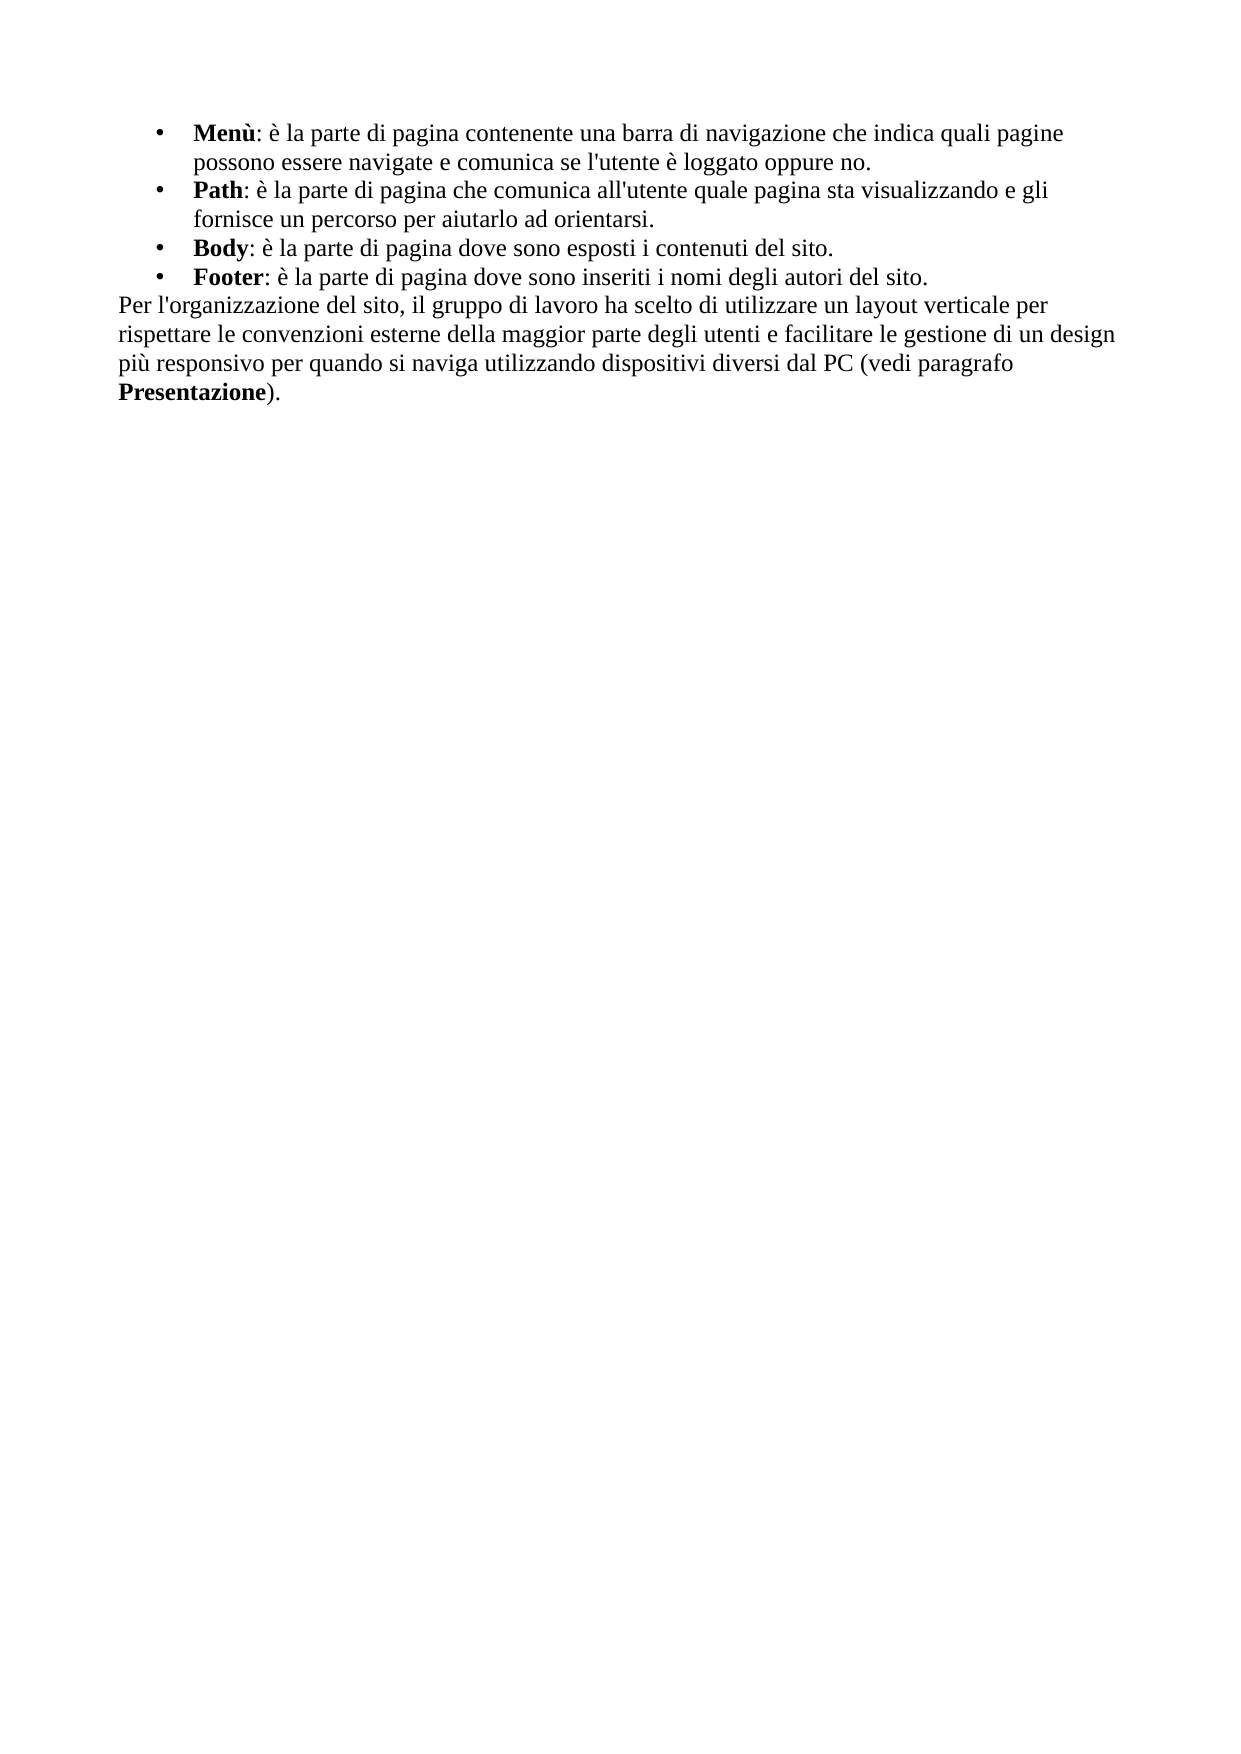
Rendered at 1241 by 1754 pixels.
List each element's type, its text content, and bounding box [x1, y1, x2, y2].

list Footer: è la parte di pagina dove sono inseriti i nomi degli autori del sito. [156, 262, 1122, 291]
list Path: è la parte di pagina che comunica all'utente quale pagina sta visualizzando e gli fornisce un percorso per aiutarlo ad orientarsi. [156, 176, 1122, 233]
list Body: è la parte di pagina dove sono esposti i contenuti del sito. [156, 233, 1122, 262]
list Menù: è la parte di pagina contenente una barra di navigazione che indica quali pagine possono essere navigate e comunica se l'utente è loggato oppure no. [156, 118, 1122, 176]
text Per l'organizzazione del sito, il gruppo di lavoro ha scelto di utilizzare un layout verticale per rispettare le convenzioni esterne della maggior parte degli utenti e facilitare le gestione di un design più responsivo per quando si naviga utilizzando dispositivi diversi dal PC (vedi paragrafo Presentazione). [118, 291, 1122, 406]
